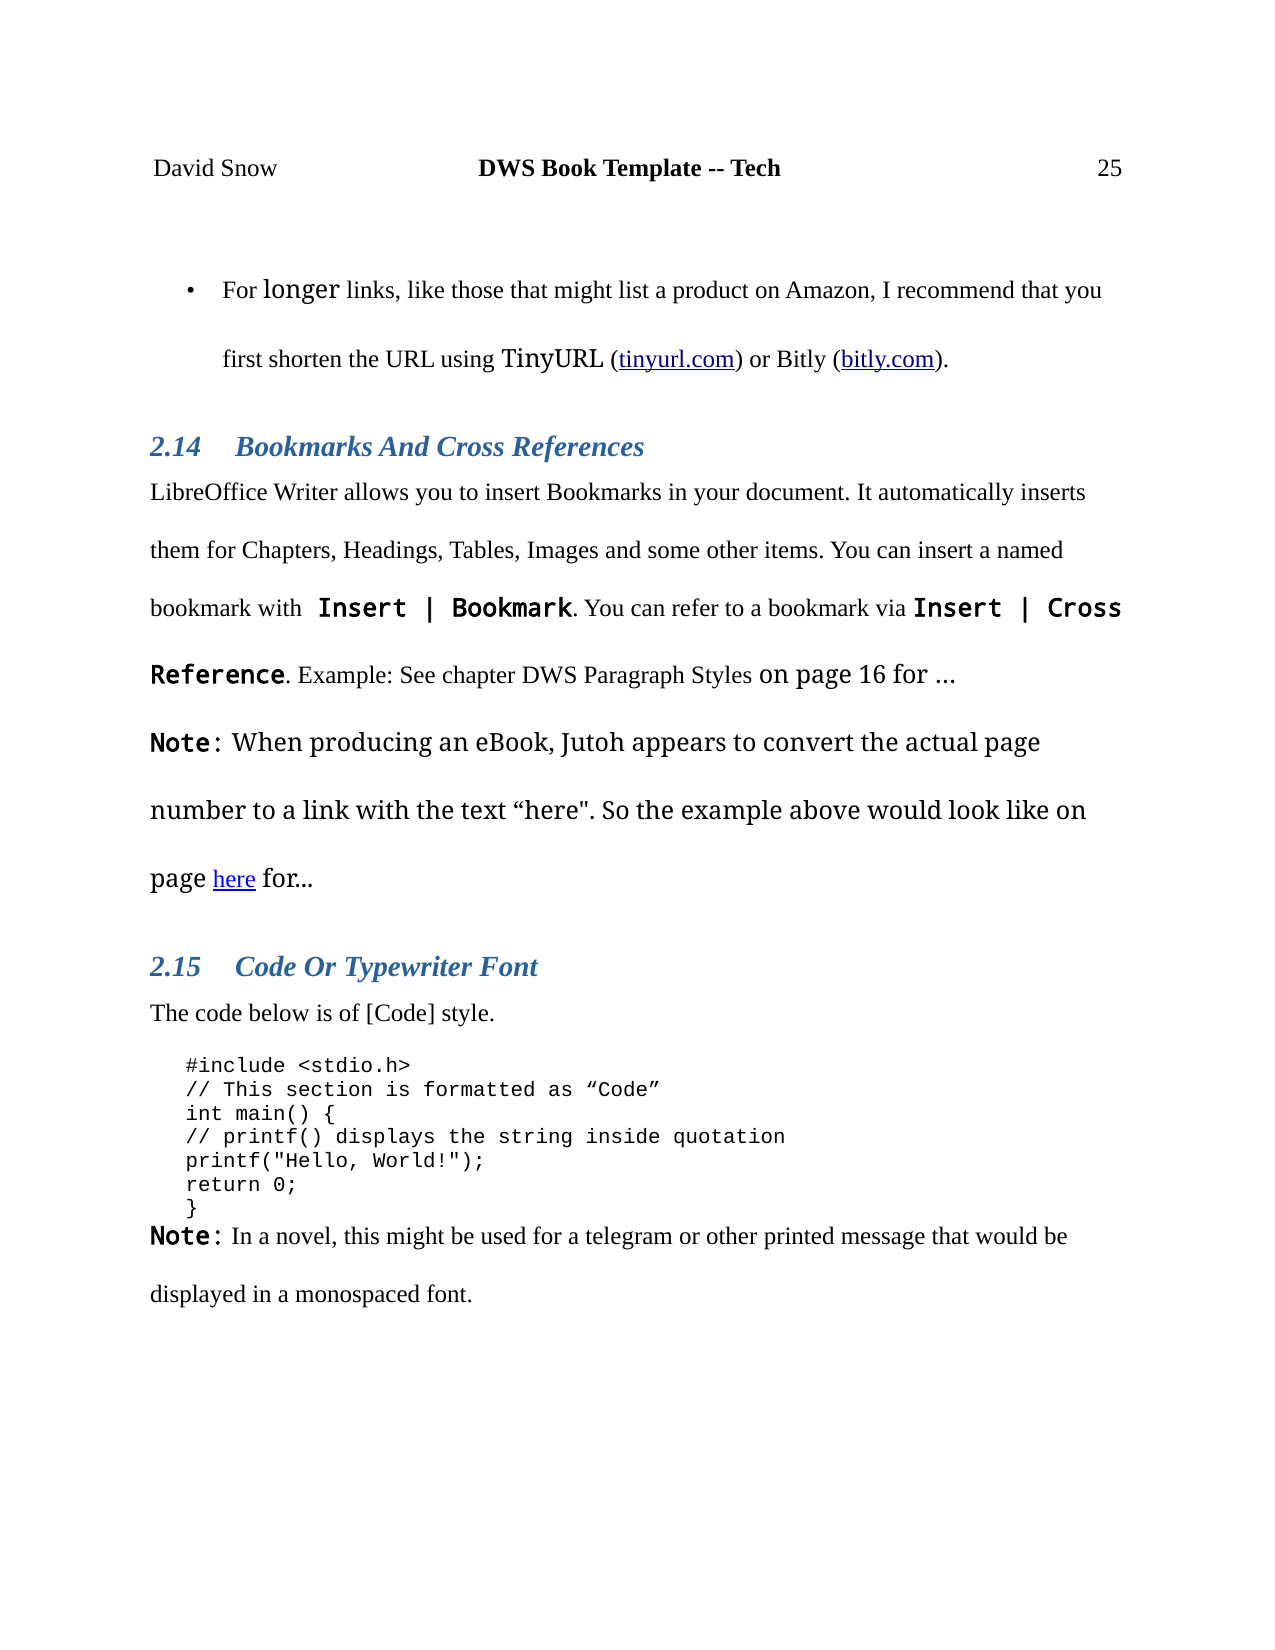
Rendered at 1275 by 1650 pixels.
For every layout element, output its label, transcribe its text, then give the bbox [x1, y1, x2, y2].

text int main() { [185, 1103, 1125, 1126]
text #include <stdio.h> [185, 1055, 1125, 1079]
text // This section is formatted as “Code” [185, 1079, 1125, 1103]
list For longer links, like those that might list a product on Amazon, I recommend that you first shorten the URL using TinyURL (tinyurl.com) or Bitly (bitly.com). [186, 272, 1125, 374]
text printf("Hello, World!"); [185, 1150, 1125, 1173]
text The code below is of [Code] style. [150, 998, 1125, 1027]
text LibreOffice Writer allows you to insert Bookmarks in your document. It automatically inserts them for Chapters, Headings, Tables, Images and some other items. You can insert a named bookmark with Insert | Bookmark. You can refer to a bookmark via Insert | Cross Reference. Example: See chapter DWS Paragraph Styles on page 16 for … [150, 477, 1125, 690]
subtitle Bookmarks and Cross References [150, 429, 1125, 463]
text // printf() displays the string inside quotation [185, 1126, 1125, 1150]
text Note: When producing an eBook, Jutoh appears to convert the actual page number to a link with the text “here". So the example above would look like on page here for... [150, 724, 1125, 895]
text return 0; [185, 1173, 1125, 1197]
subtitle Code or Typewriter Font [150, 949, 1125, 983]
text } [185, 1197, 1125, 1221]
text Note: In a novel, this might be used for a telegram or other printed message that would be displayed in a monospaced font. [150, 1221, 1125, 1308]
